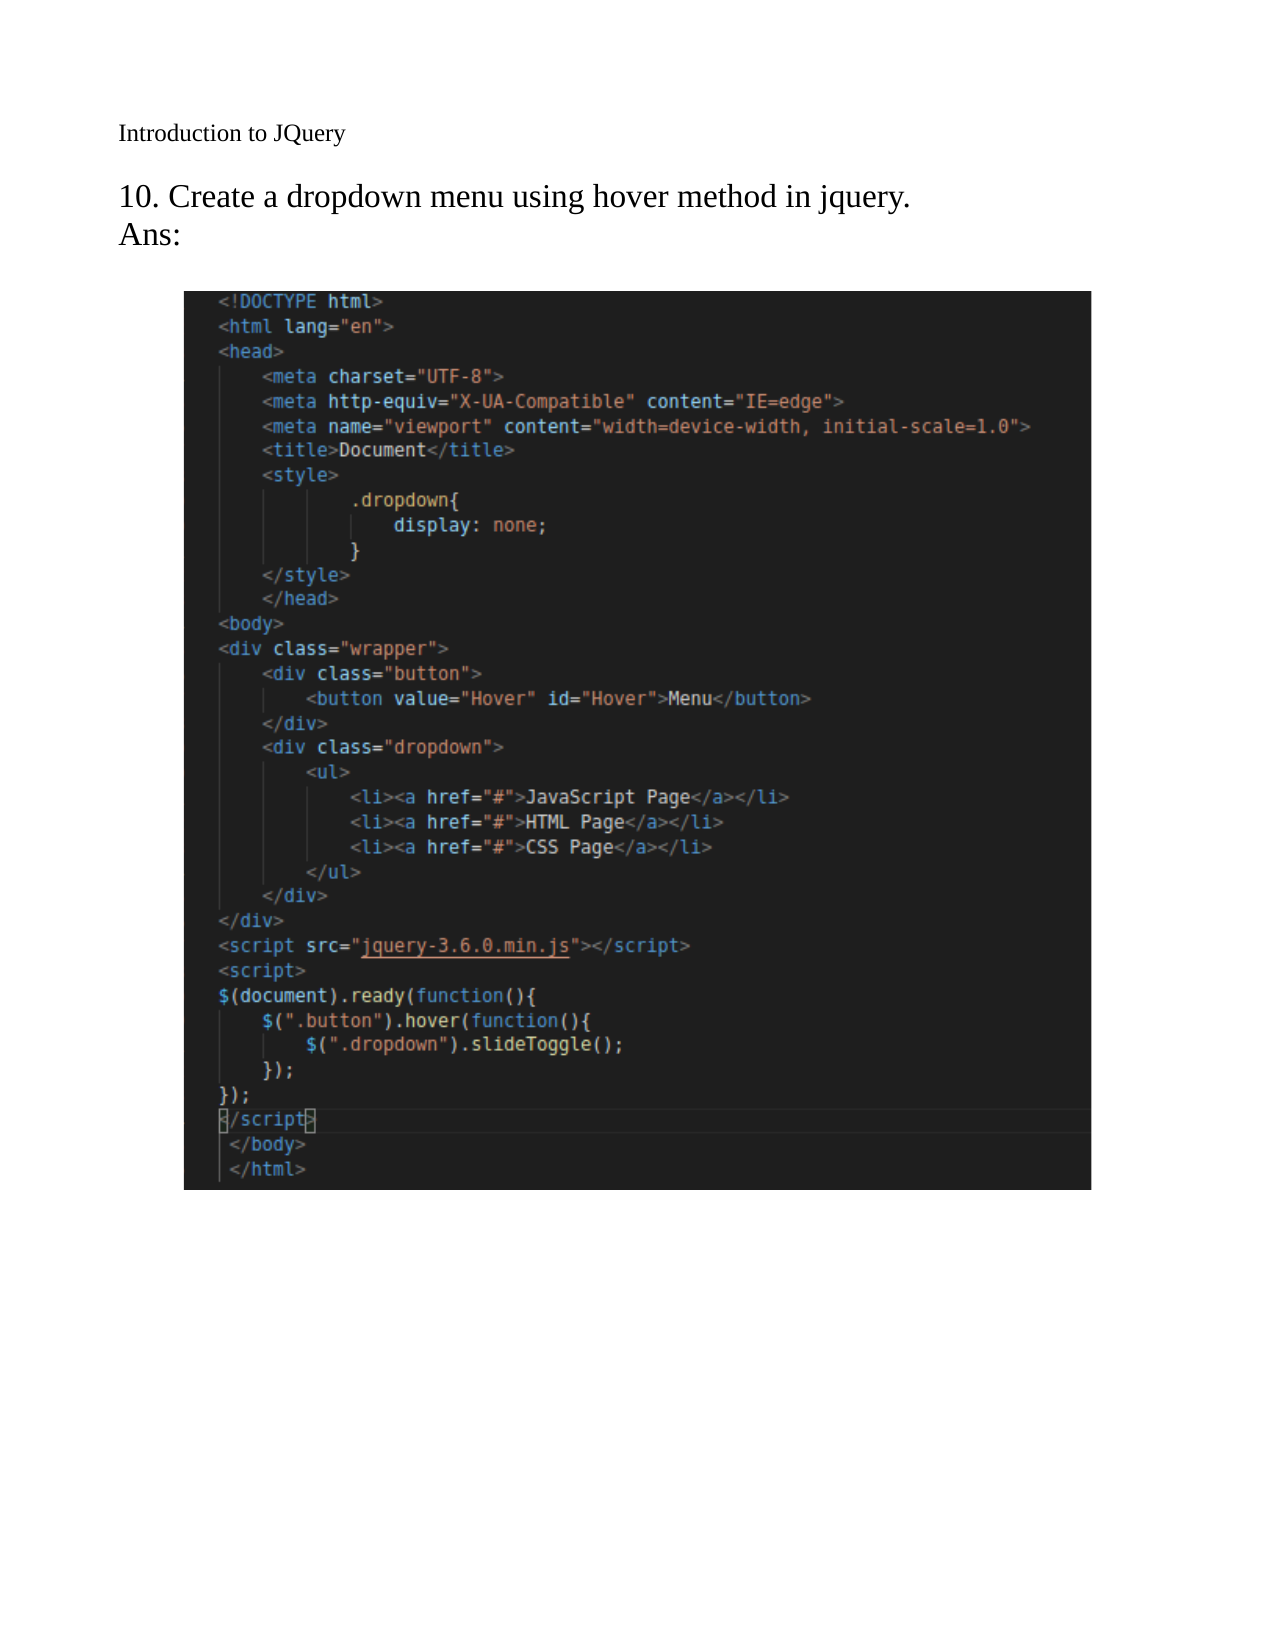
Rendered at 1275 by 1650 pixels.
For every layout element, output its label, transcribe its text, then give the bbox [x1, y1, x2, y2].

text 10. Create a dropdown menu using hover method in jquery. [118, 176, 1157, 215]
text Ans: [118, 215, 1157, 253]
picture [183, 291, 1092, 1190]
